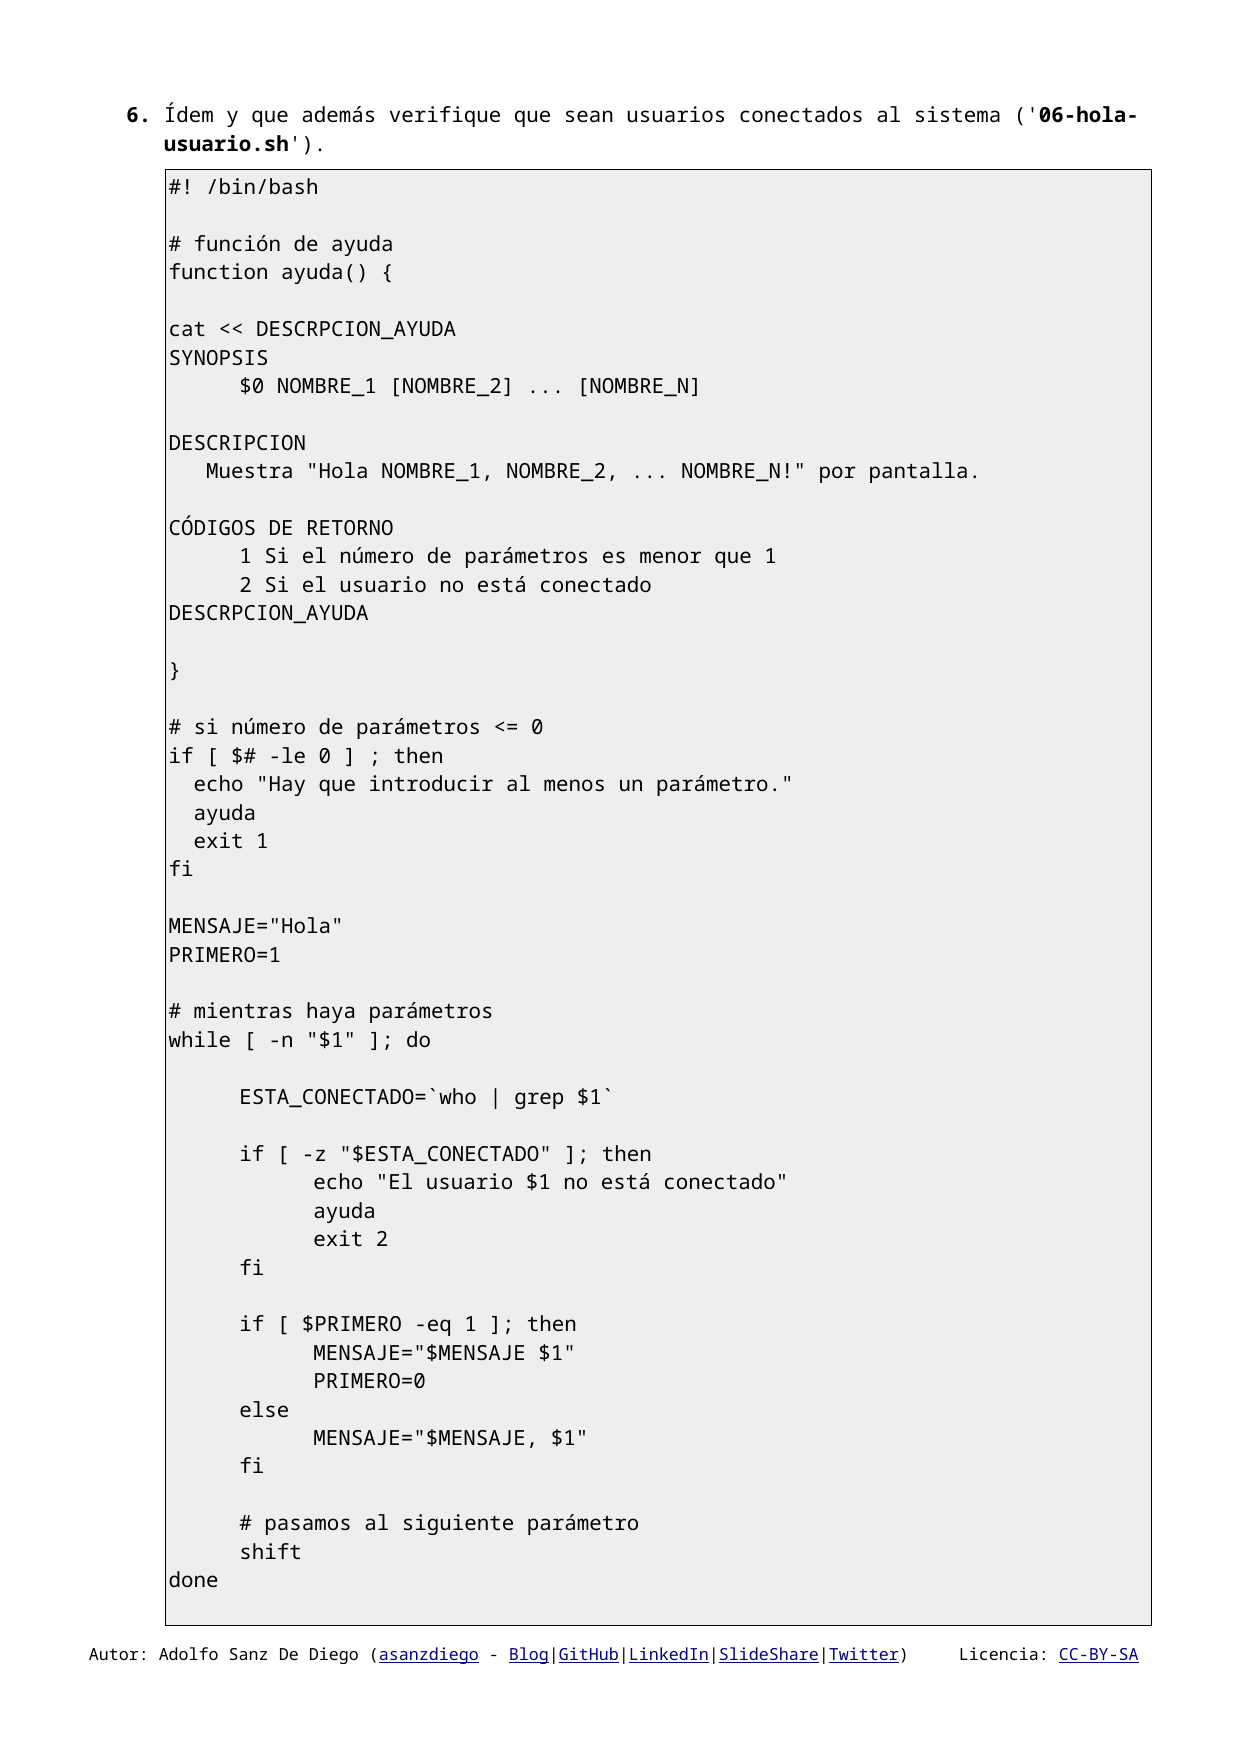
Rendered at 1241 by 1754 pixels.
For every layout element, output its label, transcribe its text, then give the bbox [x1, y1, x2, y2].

text function ayuda() { [166, 254, 1151, 283]
text fi [166, 1249, 1151, 1278]
text exit 1 [166, 823, 1151, 851]
text # si número de parámetros <= 0 [166, 709, 1151, 738]
text if [ $PRIMERO -eq 1 ]; then [166, 1306, 1151, 1335]
text # mientras haya parámetros [166, 994, 1151, 1022]
text ESTA_CONECTADO=`who | grep $1` [166, 1079, 1151, 1107]
text 2 Si el usuario no está conectado [166, 567, 1151, 596]
text MENSAJE="$MENSAJE, $1" [166, 1420, 1151, 1449]
text shift [166, 1534, 1151, 1562]
text PRIMERO=0 [166, 1363, 1151, 1392]
text #! /bin/bash [166, 170, 1151, 197]
text if [ -z "$ESTA_CONECTADO" ]; then [166, 1136, 1151, 1164]
text echo "El usuario $1 no está conectado" [166, 1164, 1151, 1193]
text MENSAJE="$MENSAJE $1" [166, 1335, 1151, 1363]
text DESCRIPCION [166, 425, 1151, 453]
list Ídem y que además verifique que sean usuarios conectados al sistema ('06-hola-usuario.sh'). [126, 100, 1152, 157]
text done [166, 1562, 1151, 1591]
text PRIMERO=1 [166, 937, 1151, 965]
text # pasamos al siguiente parámetro [166, 1506, 1151, 1534]
text CÓDIGOS DE RETORNO [166, 510, 1151, 539]
text fi [166, 851, 1151, 880]
text else [166, 1392, 1151, 1420]
text fi [166, 1449, 1151, 1477]
text 1 Si el número de parámetros es menor que 1 [166, 539, 1151, 567]
text # función de ayuda [166, 226, 1151, 254]
text cat << DESCRPCION_AYUDA [166, 311, 1151, 339]
text while [ -n "$1" ]; do [166, 1022, 1151, 1051]
text Muestra "Hola NOMBRE_1, NOMBRE_2, ... NOMBRE_N!" por pantalla. [166, 453, 1151, 482]
text exit 2 [166, 1221, 1151, 1249]
text echo "Hay que introducir al menos un parámetro." [166, 766, 1151, 794]
text SYNOPSIS [166, 339, 1151, 368]
text $0 NOMBRE_1 [NOMBRE_2] ... [NOMBRE_N] [166, 368, 1151, 396]
text MENSAJE="Hola" [166, 908, 1151, 937]
text DESCRPCION_AYUDA [166, 596, 1151, 624]
text ayuda [166, 1193, 1151, 1221]
text } [166, 652, 1151, 681]
text if [ $# -le 0 ] ; then [166, 738, 1151, 766]
text ayuda [166, 794, 1151, 823]
